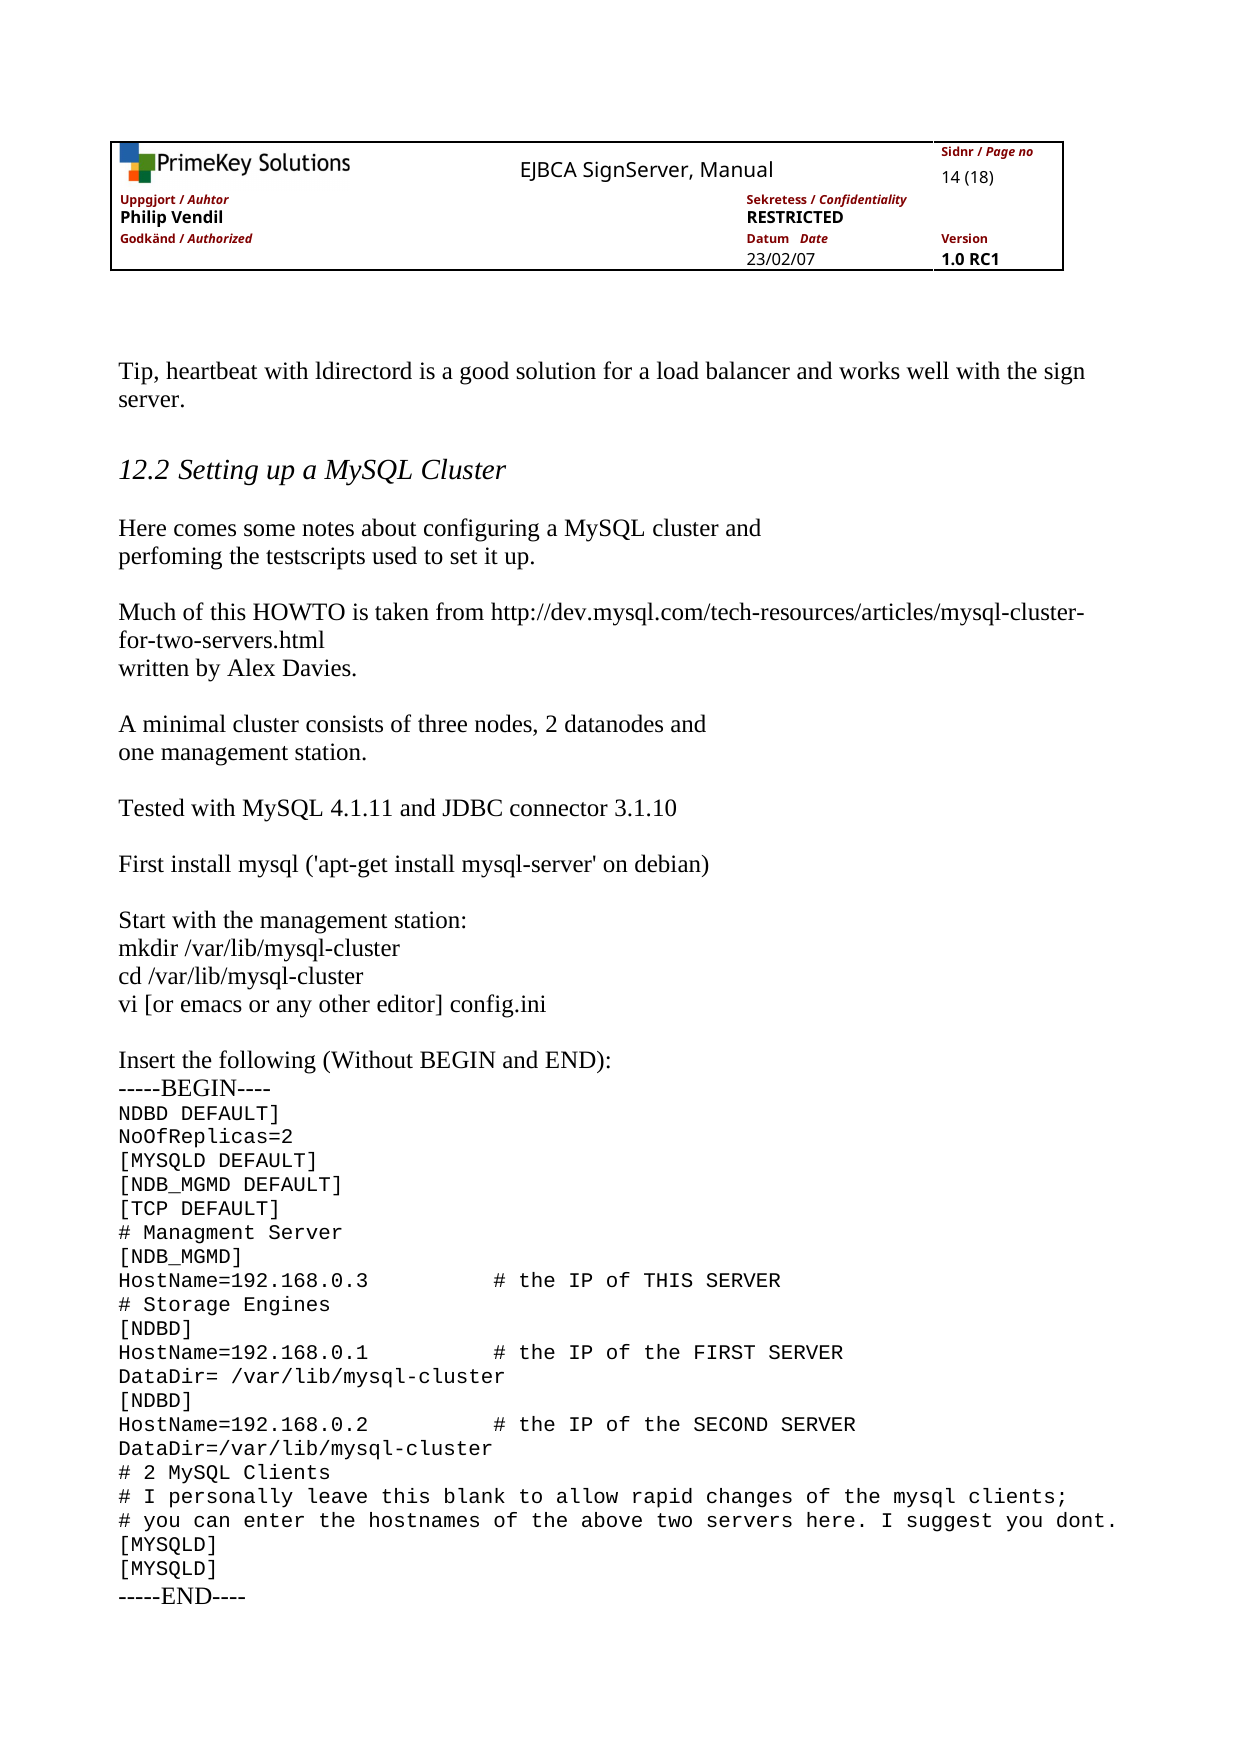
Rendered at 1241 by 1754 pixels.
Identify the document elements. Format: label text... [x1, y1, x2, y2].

text one management station. [118, 738, 1122, 766]
text A minimal cluster consists of three nodes, 2 datanodes and [118, 710, 1122, 738]
text DataDir=/var/lib/mysql-cluster [118, 1438, 1122, 1462]
text [NDB_MGMD DEFAULT] [118, 1174, 1122, 1198]
text [MYSQLD] [118, 1534, 1122, 1558]
text First install mysql ('apt-get install mysql-server' on debian) [118, 850, 1122, 878]
text HostName=192.168.0.2 # the IP of the SECOND SERVER [118, 1414, 1122, 1438]
text [NDB_MGMD] [118, 1246, 1122, 1270]
text # I personally leave this blank to allow rapid changes of the mysql clients; [118, 1486, 1122, 1510]
text Tested with MySQL 4.1.11 and JDBC connector 3.1.10 [118, 794, 1122, 822]
text cd /var/lib/mysql-cluster [118, 962, 1122, 990]
text written by Alex Davies. [118, 654, 1122, 682]
text [NDBD] [118, 1318, 1122, 1342]
text Start with the management station: [118, 906, 1122, 934]
text # Storage Engines [118, 1294, 1122, 1318]
text Much of this HOWTO is taken from http://dev.mysql.com/tech-resources/articles/mysql-cluster-for-two-servers.html [118, 598, 1122, 654]
text [NDBD] [118, 1390, 1122, 1414]
text HostName=192.168.0.3 # the IP of THIS SERVER [118, 1270, 1122, 1294]
text DataDir= /var/lib/mysql-cluster [118, 1366, 1122, 1390]
text mkdir /var/lib/mysql-cluster [118, 934, 1122, 962]
text -----END---- [118, 1582, 1122, 1609]
text vi [or emacs or any other editor] config.ini [118, 990, 1122, 1018]
text Here comes some notes about configuring a MySQL cluster and [118, 514, 1122, 542]
text Insert the following (Without BEGIN and END): [118, 1046, 1122, 1074]
text -----BEGIN---- [118, 1074, 1122, 1102]
text NoOfReplicas=2 [118, 1126, 1122, 1150]
text # 2 MySQL Clients [118, 1462, 1122, 1486]
text # you can enter the hostnames of the above two servers here. I suggest you dont. [118, 1510, 1122, 1534]
text perfoming the testscripts used to set it up. [118, 542, 1122, 570]
subtitle Setting up a MySQL Cluster [118, 453, 1122, 486]
text HostName=192.168.0.1 # the IP of the FIRST SERVER [118, 1342, 1122, 1366]
text [MYSQLD DEFAULT] [118, 1150, 1122, 1174]
text [TCP DEFAULT] [118, 1198, 1122, 1222]
text Tip, heartbeat with ldirectord is a good solution for a load balancer and works well with the sign server. [118, 357, 1122, 413]
text [MYSQLD] [118, 1558, 1122, 1582]
text # Managment Server [118, 1222, 1122, 1246]
text NDBD DEFAULT] [118, 1102, 1122, 1126]
